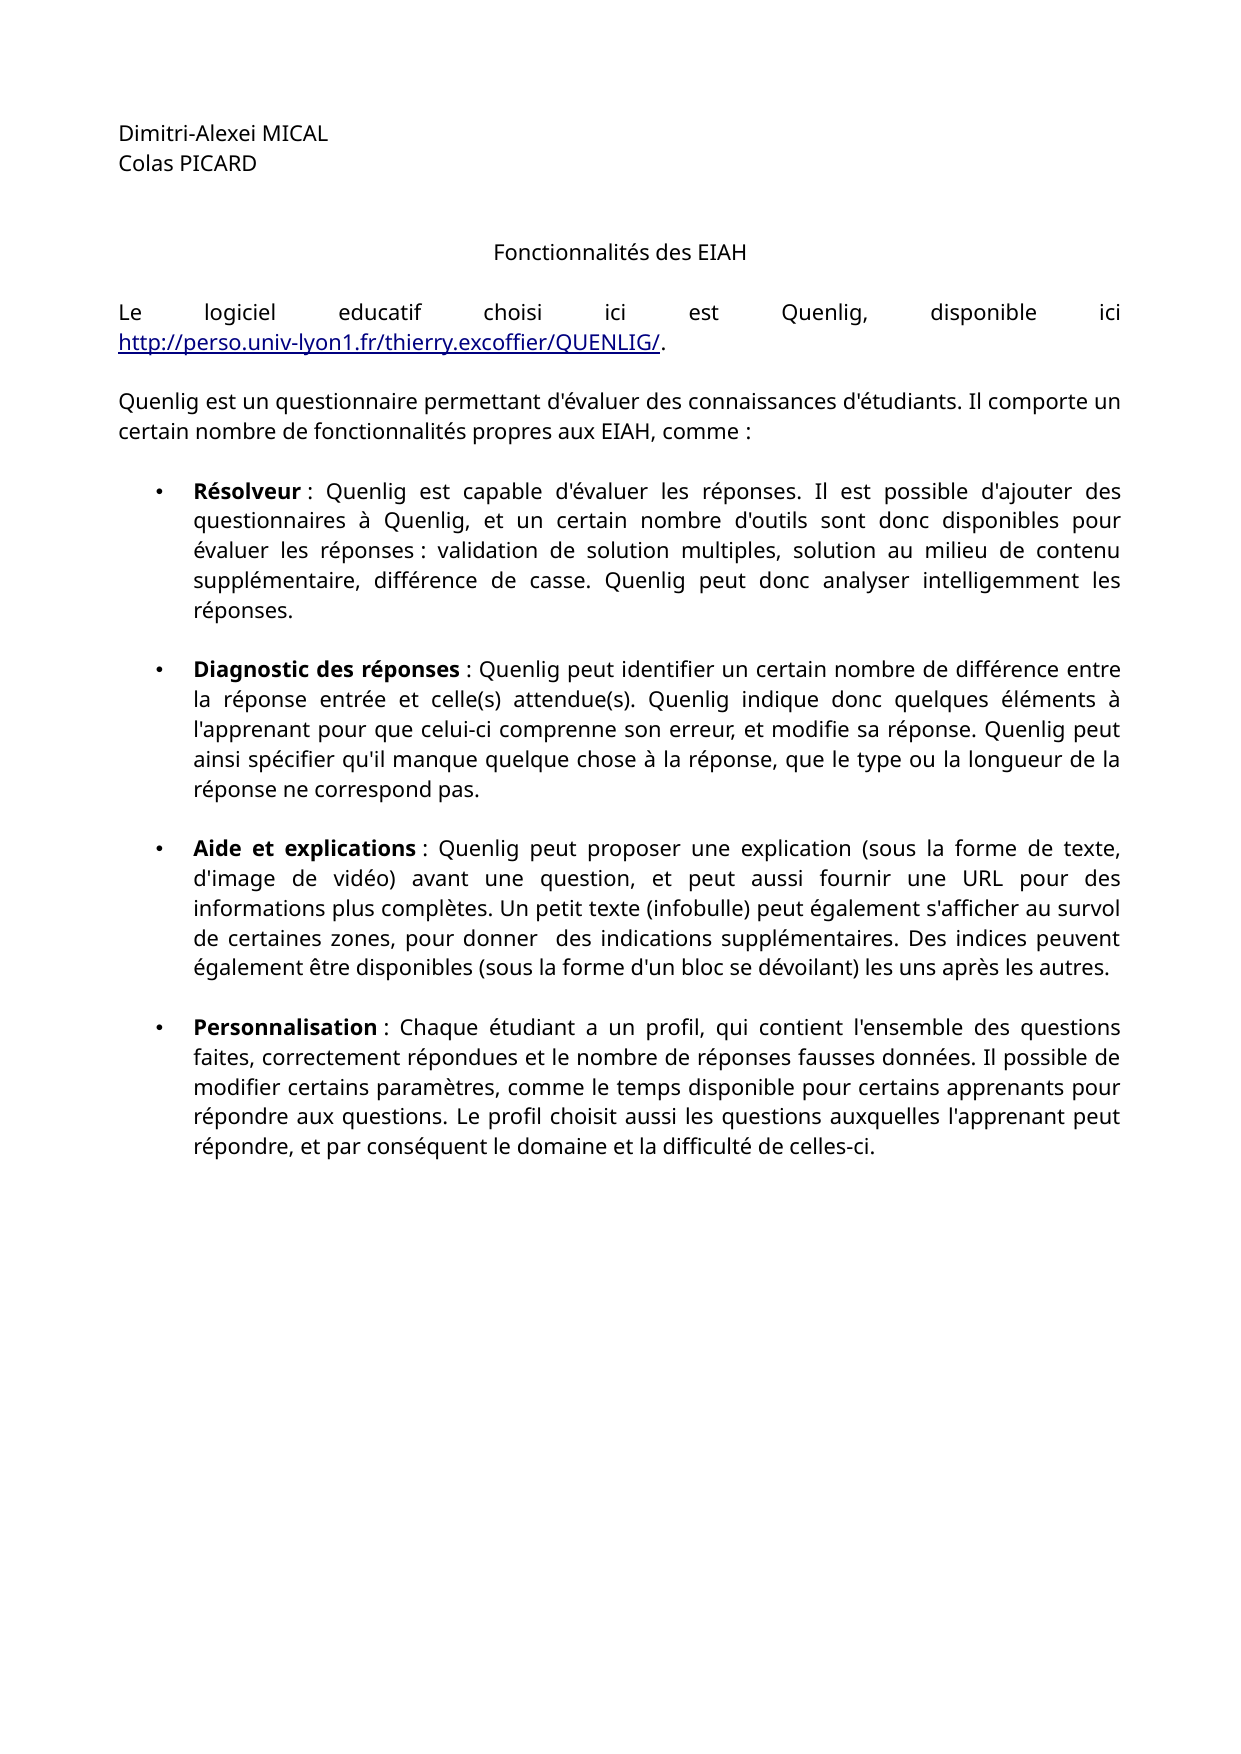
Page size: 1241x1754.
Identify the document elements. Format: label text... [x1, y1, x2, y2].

list Personnalisation : Chaque étudiant a un profil, qui contient l'ensemble des questions faites, correctement répondues et le nombre de réponses fausses données. Il possible de modifier certains paramètres, comme le temps disponible pour certains apprenants pour répondre aux questions. Le profil choisit aussi les questions auxquelles l'apprenant peut répondre, et par conséquent le domaine et la difficulté de celles-ci. [156, 1012, 1122, 1161]
text Quenlig est un questionnaire permettant d'évaluer des connaissances d'étudiants. Il comporte un certain nombre de fonctionnalités propres aux EIAH, comme : [118, 386, 1122, 446]
list Diagnostic des réponses : Quenlig peut identifier un certain nombre de différence entre la réponse entrée et celle(s) attendue(s). Quenlig indique donc quelques éléments à l'apprenant pour que celui-ci comprenne son erreur, et modifie sa réponse. Quenlig peut ainsi spécifier qu'il manque quelque chose à la réponse, que le type ou la longueur de la réponse ne correspond pas. [156, 654, 1122, 803]
list Aide et explications : Quenlig peut proposer une explication (sous la forme de texte, d'image de vidéo) avant une question, et peut aussi fournir une URL pour des informations plus complètes. Un petit texte (infobulle) peut également s'afficher au survol de certaines zones, pour donner des indications supplémentaires. Des indices peuvent également être disponibles (sous la forme d'un bloc se dévoilant) les uns après les autres. [156, 833, 1122, 982]
text Colas PICARD [118, 148, 1122, 178]
list Résolveur : Quenlig est capable d'évaluer les réponses. Il est possible d'ajouter des questionnaires à Quenlig, et un certain nombre d'outils sont donc disponibles pour évaluer les réponses : validation de solution multiples, solution au milieu de contenu supplémentaire, différence de casse. Quenlig peut donc analyser intelligemment les réponses. [156, 476, 1122, 624]
text Dimitri-Alexei MICAL [118, 118, 1122, 148]
text Le logiciel educatif choisi ici est Quenlig, disponible ici http://perso.univ-lyon1.fr/thierry.excoffier/QUENLIG/. [118, 297, 1122, 356]
text Fonctionnalités des EIAH [118, 237, 1122, 267]
